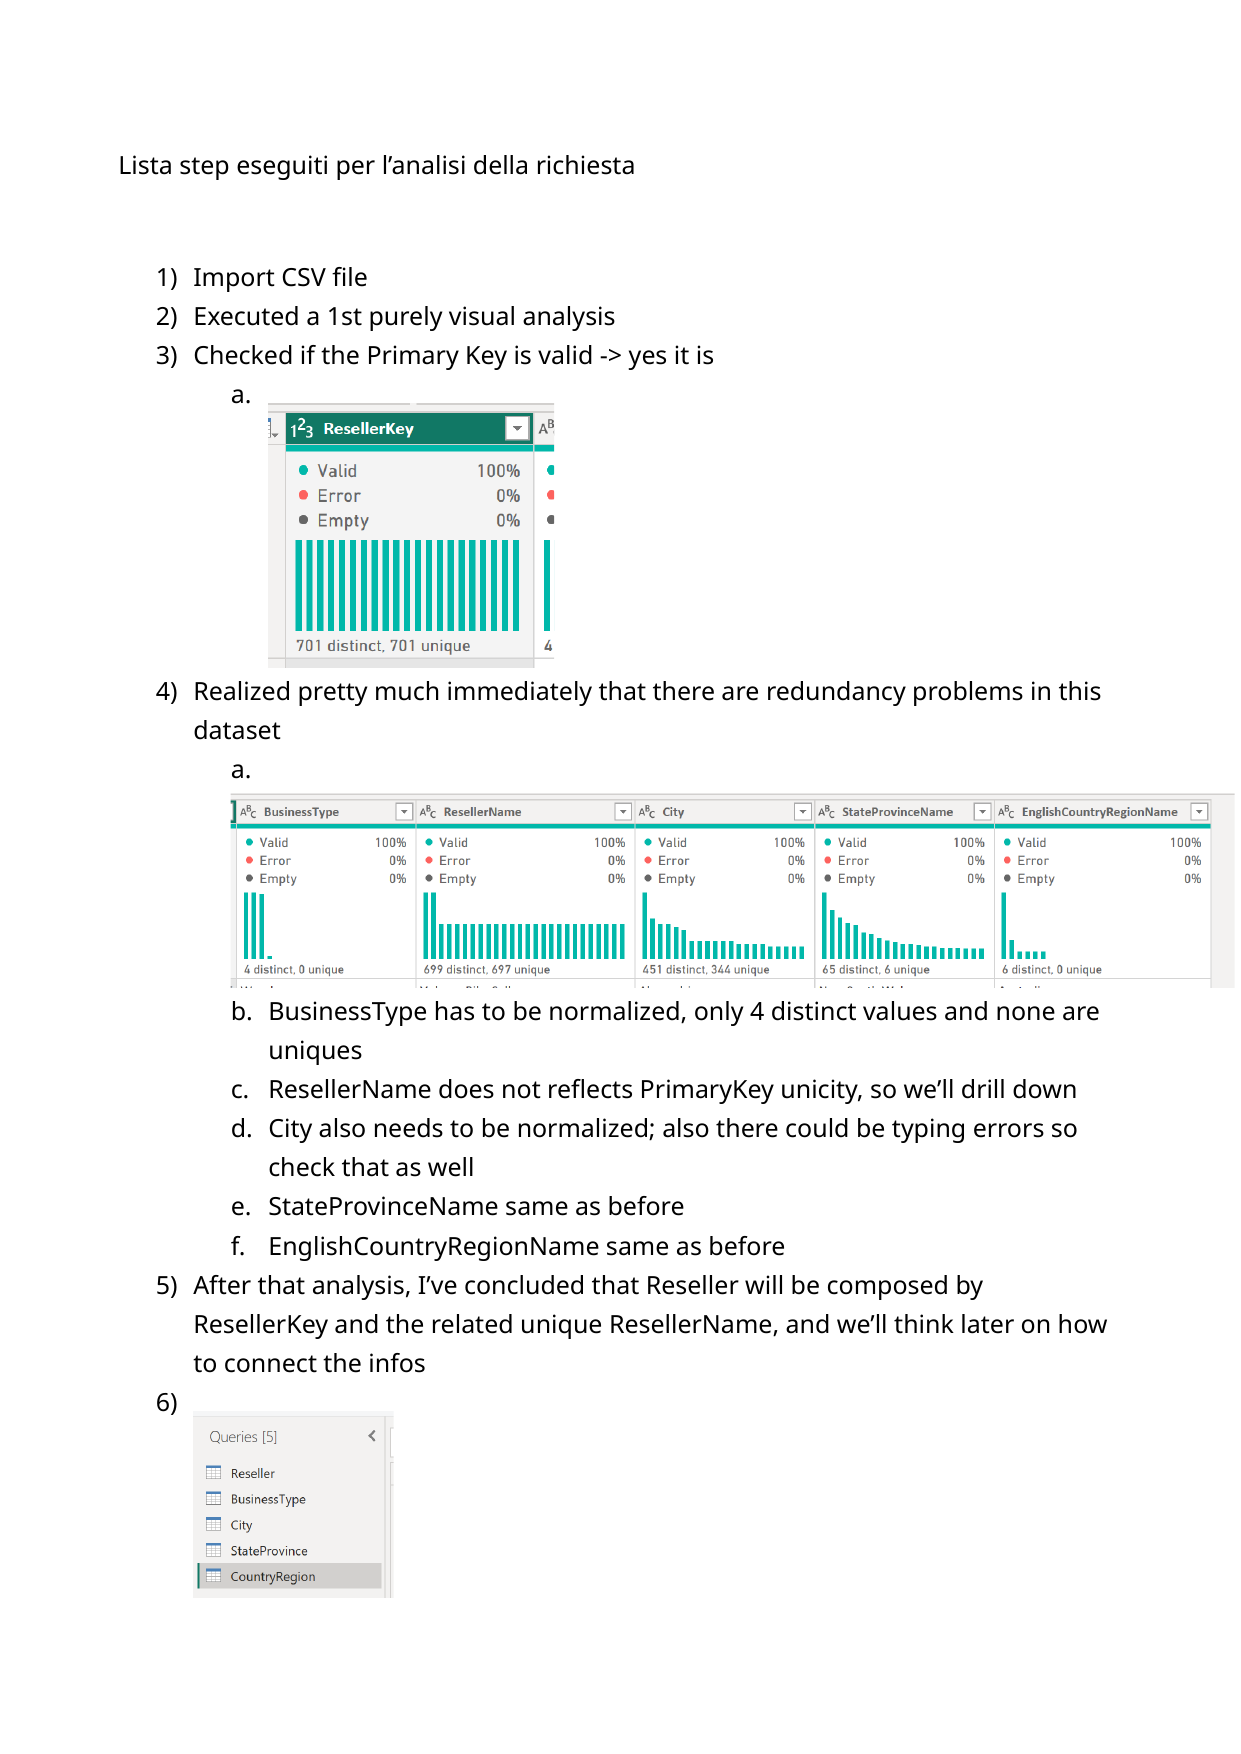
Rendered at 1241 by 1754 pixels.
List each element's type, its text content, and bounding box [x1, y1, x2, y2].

list Checked if the Primary Key is valid -> yes it is [156, 338, 1122, 372]
text Lista step eseguiti per l’analisi della richiesta [118, 148, 1122, 182]
list BusinessType has to be normalized, only 4 distinct values and none are uniques [231, 993, 1122, 1066]
list City also needs to be normalized; also there could be typing errors so check that as well [231, 1111, 1122, 1184]
list StateProvinceName same as before [231, 1189, 1122, 1223]
list Import CSV file [156, 259, 1122, 293]
list ResellerName does not reflects PrimaryKey unicity, so we’ll drill down [231, 1071, 1122, 1106]
list EnglishCountryRegionName same as before [231, 1228, 1122, 1262]
list Realized pretty much immediately that there are redundancy problems in this dataset [156, 673, 1122, 746]
list Executed a 1st purely visual analysis [156, 298, 1122, 332]
list After that analysis, I’ve concluded that Reseller will be composed by ResellerKey and the related unique ResellerName, and we’ll think later on how to connect the infos [156, 1267, 1122, 1380]
